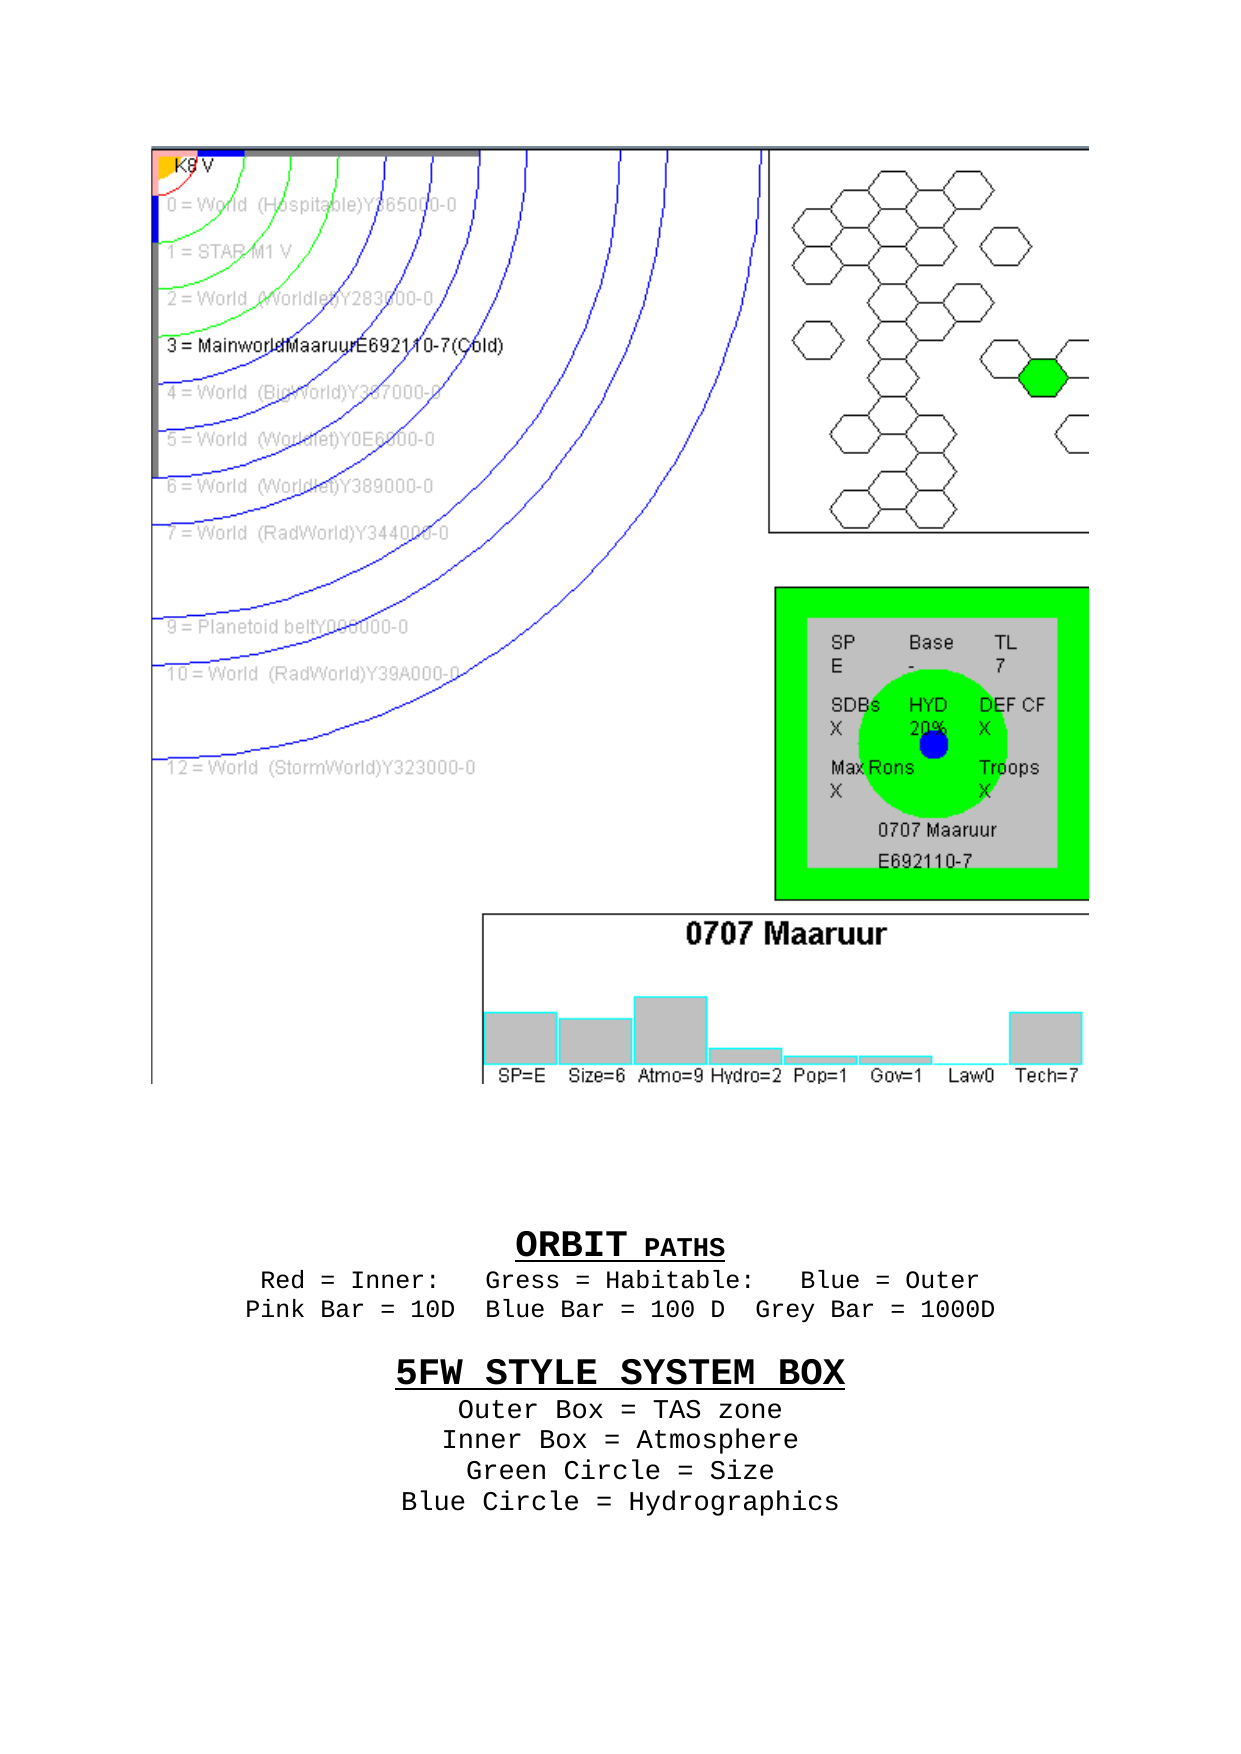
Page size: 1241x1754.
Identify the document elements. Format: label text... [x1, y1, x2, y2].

text ORBIT PATHS [118, 1226, 1122, 1268]
text Pink Bar = 10D Blue Bar = 100 D Grey Bar = 1000D [118, 1296, 1122, 1325]
text Green Circle = Size [118, 1457, 1122, 1488]
text Red = Inner: Gress = Habitable: Blue = Outer [118, 1268, 1122, 1296]
text Inner Box = Atmosphere [118, 1426, 1122, 1457]
text Outer Box = TAS zone [118, 1396, 1122, 1426]
picture [151, 146, 1089, 1084]
text Blue Circle = Hydrographics [118, 1488, 1122, 1518]
text 5FW STYLE SYSTEM BOX [118, 1353, 1122, 1396]
